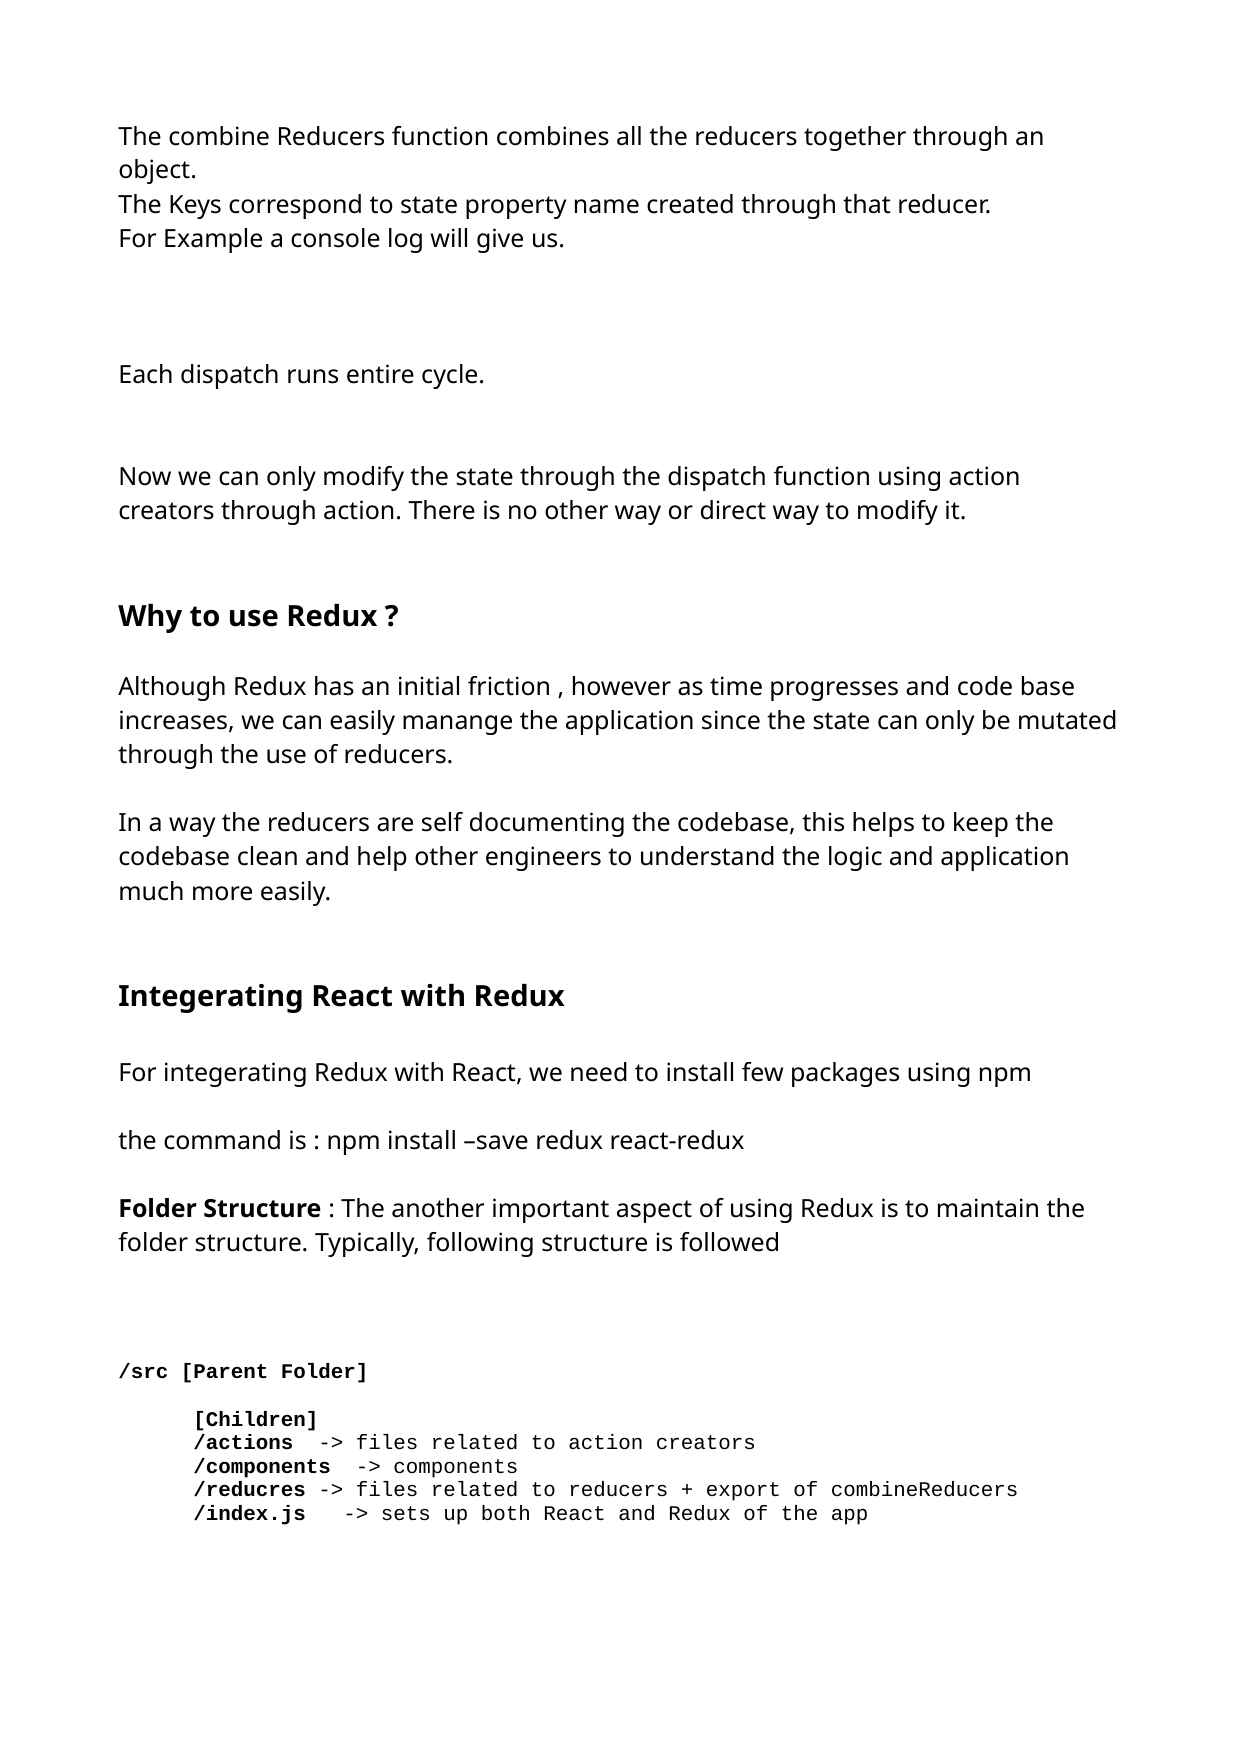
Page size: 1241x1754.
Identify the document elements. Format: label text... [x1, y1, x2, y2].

text Although Redux has an initial friction , however as time progresses and code base increases, we can easily manange the application since the state can only be mutated through the use of reducers. [118, 669, 1122, 771]
text For integerating Redux with React, we need to install few packages using npm [118, 1055, 1122, 1089]
text the command is : npm install –save redux react-redux [118, 1123, 1122, 1157]
text Why to use Redux ? [118, 595, 1122, 635]
text Now we can only modify the state through the dispatch function using action creators through action. There is no other way or direct way to modify it. [118, 459, 1122, 527]
text The Keys correspond to state property name created through that reducer. [118, 186, 1122, 220]
text Each dispatch runs entire cycle. [118, 357, 1122, 391]
text Folder Structure : The another important aspect of using Redux is to maintain the folder structure. Typically, following structure is followed [118, 1191, 1122, 1259]
text [Children] [118, 1408, 1122, 1432]
text Integerating React with Redux [118, 975, 1122, 1015]
text /src [Parent Folder] [118, 1361, 1122, 1385]
text /actions -> files related to action creators [118, 1432, 1122, 1456]
text For Example a console log will give us. [118, 220, 1122, 254]
text /index.js -> sets up both React and Redux of the app [118, 1503, 1122, 1527]
text /components -> components [118, 1456, 1122, 1479]
text In a way the reducers are self documenting the codebase, this helps to keep the codebase clean and help other engineers to understand the logic and application much more easily. [118, 805, 1122, 907]
text /reducres -> files related to reducers + export of combineReducers [118, 1479, 1122, 1503]
text The combine Reducers function combines all the reducers together through an object. [118, 118, 1122, 186]
